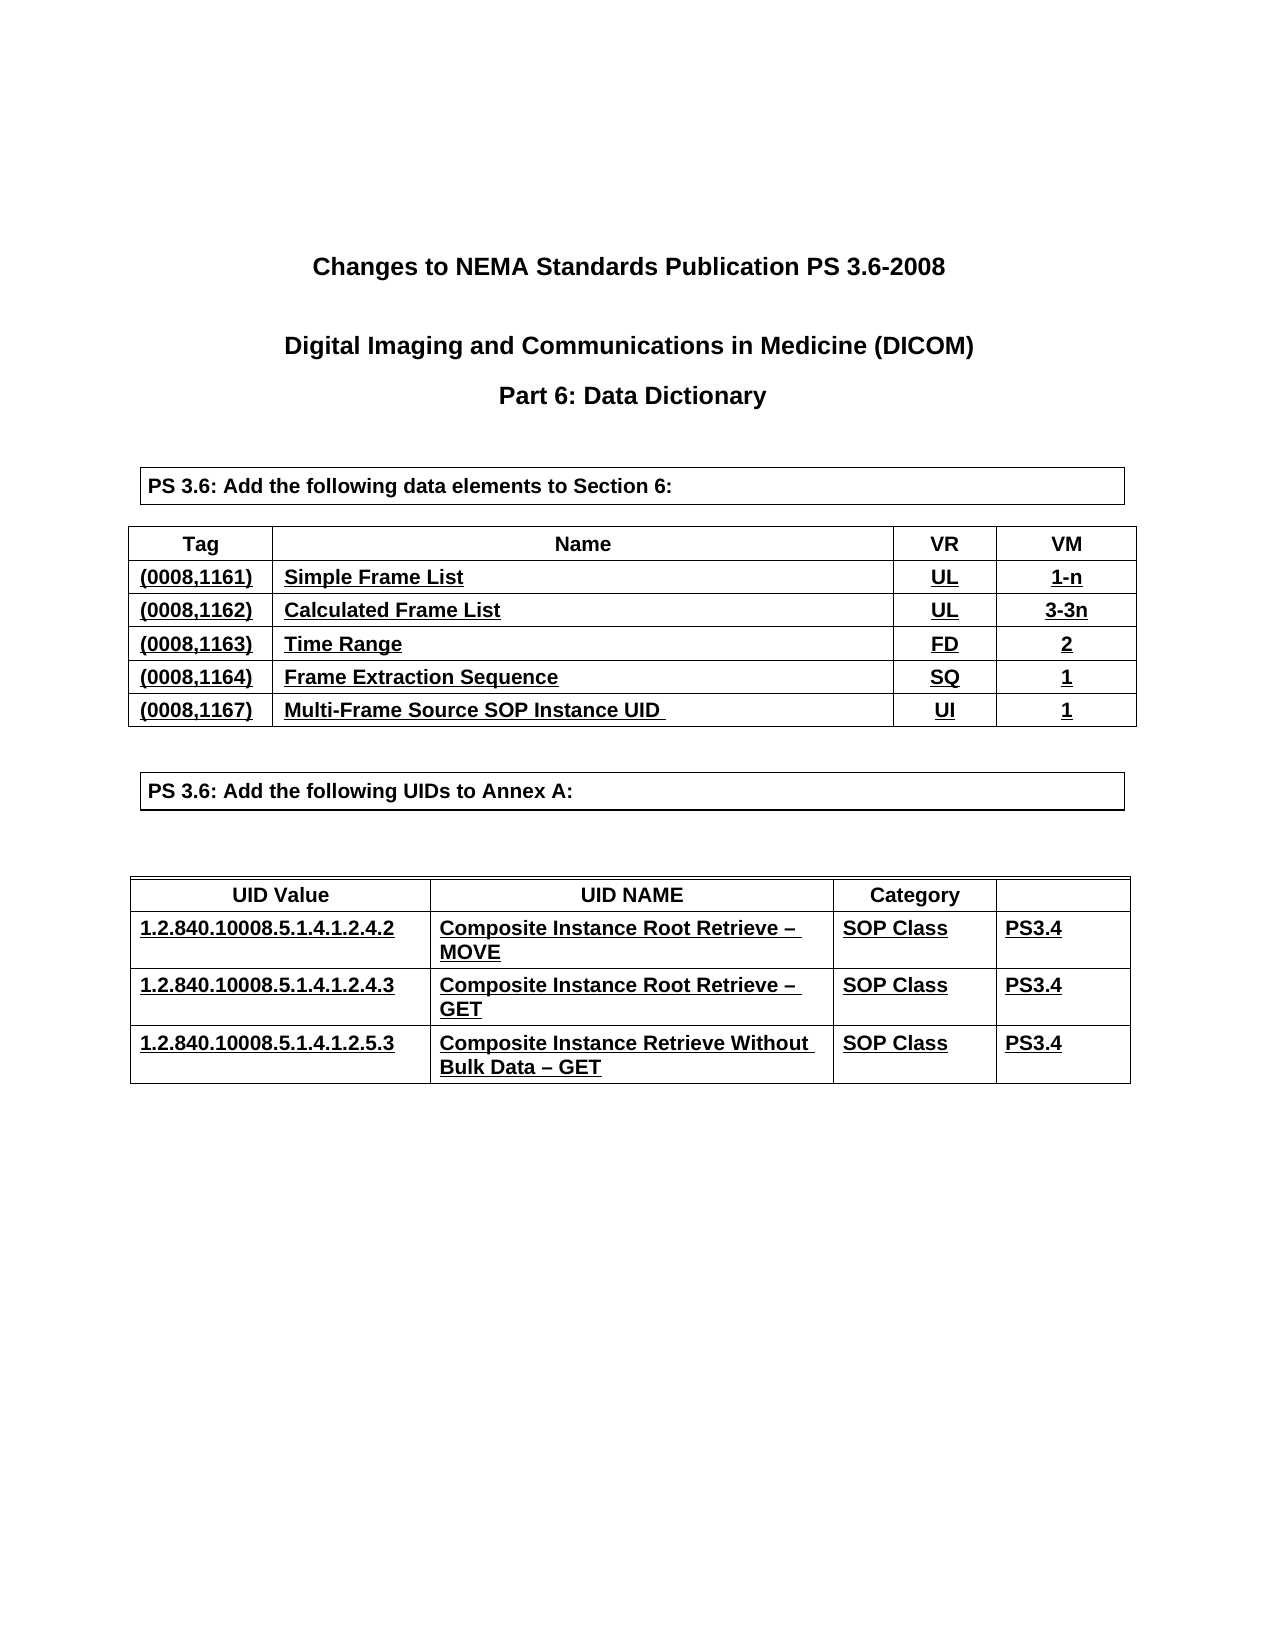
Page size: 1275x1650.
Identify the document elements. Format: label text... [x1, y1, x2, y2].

table_cell PS3.4 [997, 969, 1130, 1025]
text Part 6: Data Dictionary [140, 381, 1125, 409]
table_cell Time Range [273, 627, 893, 659]
table_cell 1.2.840.10008.5.1.4.1.2.4.2 [131, 912, 430, 968]
table_cell 1 [997, 661, 1136, 693]
table_cell (0008,1161) [129, 561, 272, 593]
table_cell 1.2.840.10008.5.1.4.1.2.5.3 [131, 1026, 430, 1083]
table_cell (0008,1163) [129, 627, 272, 659]
table_cell 1.2.840.10008.5.1.4.1.2.4.3 [131, 969, 430, 1025]
table_header VM [997, 527, 1136, 559]
table_cell Composite Instance Retrieve Without Bulk Data – GET [431, 1026, 833, 1083]
table_cell UL [894, 594, 996, 626]
table_cell SOP Class [834, 969, 996, 1025]
table_cell Composite Instance Root Retrieve – GET [431, 969, 833, 1025]
table_cell 3-3n [997, 594, 1136, 626]
table_cell UL [894, 561, 996, 593]
table_cell SOP Class [834, 912, 996, 968]
table_cell (0008,1164) [129, 661, 272, 693]
table_header Tag [129, 527, 272, 559]
table_cell PS3.4 [997, 1026, 1130, 1083]
table_cell UI [894, 694, 996, 726]
table_cell PS3.4 [997, 912, 1130, 968]
text PS 3.6: Add the following UIDs to Annex A: [141, 773, 1124, 809]
table_cell Simple Frame List [273, 561, 893, 593]
table_cell Frame Extraction Sequence [273, 661, 893, 693]
table_cell Multi-Frame Source SOP Instance UID [273, 694, 893, 726]
table_cell Composite Instance Root Retrieve – MOVE [431, 912, 833, 968]
table_cell FD [894, 627, 996, 659]
table_cell 2 [997, 627, 1136, 659]
table_header [997, 880, 1130, 911]
subtitle Changes to NEMA Standards Publication PS 3.6-2008 [140, 252, 1125, 281]
table_cell SQ [894, 661, 996, 693]
table_cell 1-n [997, 561, 1136, 593]
table_cell (0008,1167) [129, 694, 272, 726]
table_header UID Value [131, 880, 430, 911]
table_cell SOP Class [834, 1026, 996, 1083]
table_cell (0008,1162) [129, 594, 272, 626]
table_header Category [834, 880, 996, 911]
text Digital Imaging and Communications in Medicine (DICOM) [140, 331, 1125, 360]
table_header Name [273, 527, 893, 559]
table_cell 1 [997, 694, 1136, 726]
text PS 3.6: Add the following data elements to Section 6: [141, 468, 1124, 504]
table_header VR [894, 527, 996, 559]
table_cell Calculated Frame List [273, 594, 893, 626]
table_header UID NAME [431, 880, 833, 911]
